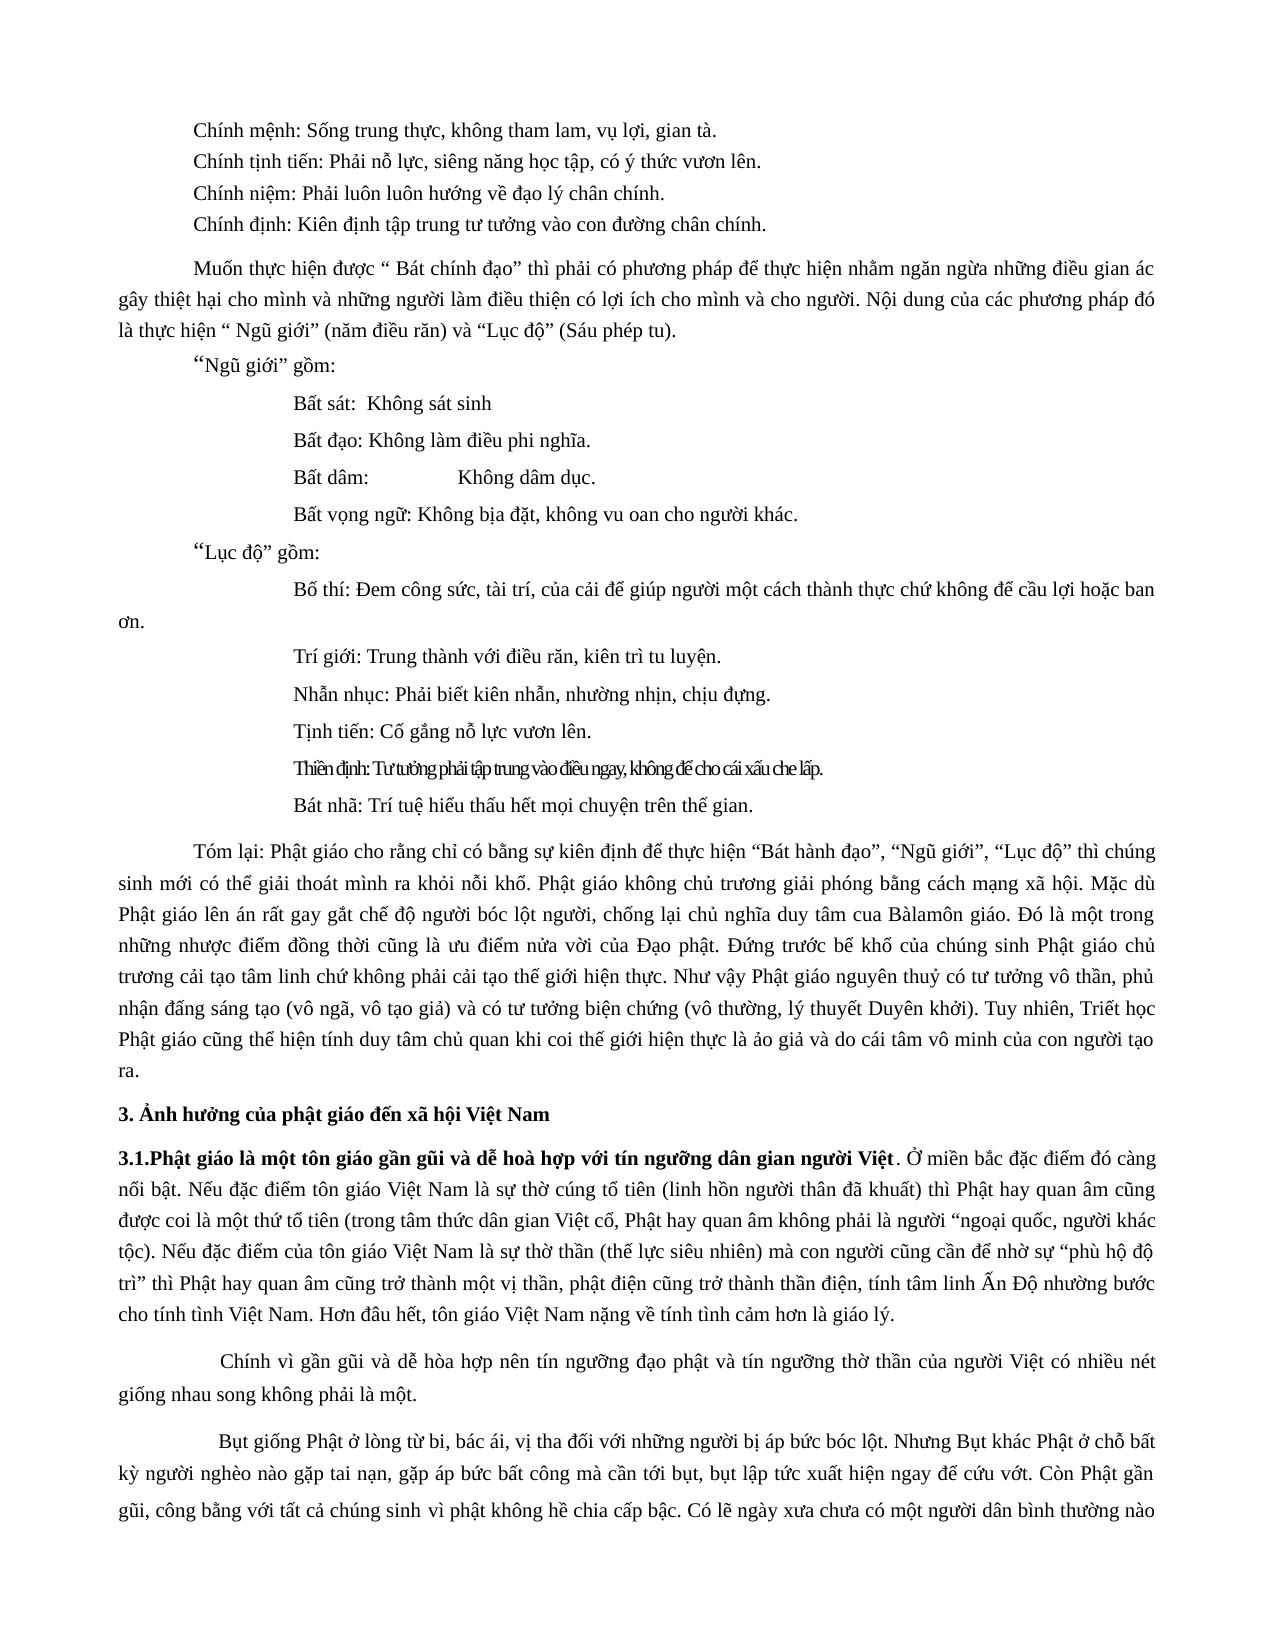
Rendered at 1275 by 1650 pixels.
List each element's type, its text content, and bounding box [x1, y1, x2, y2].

text Chính mệnh: Sống trung thực, không tham lam, vụ lợi, gian tà. [118, 118, 1157, 142]
text Muốn thực hiện được “ Bát chính đạo” thì phải có phương pháp để thực hiện nhằm ngăn ngừa những điều gian ác gây thiệt hại cho mình và những người làm điều thiện có lợi ích cho mình và cho người. Nội dung của các phương pháp đó là thực hiện “ Ngũ giới” (năm điều răn) và “Lục độ” (Sáu phép tu). [118, 256, 1157, 342]
text “Lục độ” gồm: [118, 536, 1157, 564]
text Chính vì gần gũi và dễ hòa hợp nên tín ngưỡng đạo phật và tín ngưỡng thờ thần của người Việt có nhiều nét giống nhau song không phải là một. [118, 1346, 1157, 1406]
text Trí giới: Trung thành với điều răn, kiên trì tu luyện. [118, 640, 1157, 669]
text Bụt giống Phật ở lòng từ bi, bác ái, vị tha đối với những người bị áp bức bóc lột. Nhưng Bụt khác Phật ở chỗ bất kỳ người nghèo nào gặp tai nạn, gặp áp bức bất công mà cần tới bụt, bụt lập tức xuất hiện ngay để cứu vớt. Còn Phật gần gũi, công bằng với tất cả chúng sinh vì phật không hề chia cấp bậc. Có lẽ ngày xưa chưa có một người dân bình thường nào [118, 1425, 1157, 1522]
text Bất sát: Không sát sinh [118, 387, 1157, 415]
text Tóm lại: Phật giáo cho rằng chỉ có bằng sự kiên định để thực hiện “Bát hành đạo”, “Ngũ giới”, “Lục độ” thì chúng sinh mới có thể giải thoát mình ra khỏi nỗi khổ. Phật giáo không chủ trương giải phóng bằng cách mạng xã hội. Mặc dù Phật giáo lên án rất gay gắt chế độ người bóc lột người, chống lại chủ nghĩa duy tâm cua Bàlamôn giáo. Đó là một trong những nhược điểm đồng thời cũng là ưu điểm nửa vời của Đạo phật. Đứng trước bể khổ của chúng sinh Phật giáo chủ trương cải tạo tâm linh chứ không phải cải tạo thế giới hiện thực. Như vậy Phật giáo nguyên thuỷ có tư tưởng vô thần, phủ nhận đấng sáng tạo (vô ngã, vô tạo giả) và có tư tưởng biện chứng (vô thường, lý thuyết Duyên khởi). Tuy nhiên, Triết học Phật giáo cũng thể hiện tính duy tâm chủ quan khi coi thế giới hiện thực là ảo giả và do cái tâm vô minh của con người tạo ra. [118, 839, 1157, 1082]
text Bát nhã: Trí tuệ hiểu thấu hết mọi chuyện trên thế gian. [118, 789, 1157, 818]
text 3.1.Phật giáo là một tôn giáo gần gũi và dễ hoà hợp với tín ngưỡng dân gian người Việt. Ở miền bắc đặc điểm đó càng nổi bật. Nếu đặc điểm tôn giáo Việt Nam là sự thờ cúng tổ tiên (linh hồn người thân đã khuất) thì Phật hay quan âm cũng được coi là một thứ tổ tiên (trong tâm thức dân gian Việt cổ, Phật hay quan âm không phải là người “ngoại quốc, người khác tộc). Nếu đặc điểm của tôn giáo Việt Nam là sự thờ thần (thế lực siêu nhiên) mà con người cũng cần để nhờ sự “phù hộ độ trì” thì Phật hay quan âm cũng trở thành một vị thần, phật điện cũng trở thành thần điện, tính tâm linh Ấn Độ nhường bước cho tính tình Việt Nam. Hơn đâu hết, tôn giáo Việt Nam nặng về tính tình cảm hơn là giáo lý. [118, 1146, 1157, 1326]
text Bất vọng ngữ: Không bịa đặt, không vu oan cho người khác. [118, 498, 1157, 527]
text Chính định: Kiên định tập trung tư tưởng vào con đường chân chính. [118, 212, 1157, 236]
text Nhẫn nhục: Phải biết kiên nhẫn, nhường nhịn, chịu đựng. [118, 678, 1157, 706]
text Chính tịnh tiến: Phải nỗ lực, siêng năng học tập, có ý thức vươn lên. [118, 149, 1157, 173]
text Bố thí: Đem công sức, tài trí, của cải để giúp người một cách thành thực chứ không để cầu lợi hoặc ban ơn. [118, 573, 1157, 633]
text Bất dâm: Không dâm dục. [118, 461, 1157, 490]
text Thiền định: Tư tưởng phải tập trung vào điều ngay, không để cho cái xấu che lấp. [118, 752, 1157, 781]
text 3. Ảnh hưởng của phật giáo đến xã hội Việt Nam [118, 1102, 1157, 1126]
text Bất đạo: Không làm điều phi nghĩa. [118, 424, 1157, 453]
text Tịnh tiến: Cố gắng nỗ lực vươn lên. [118, 715, 1157, 744]
text Chính niệm: Phải luôn luôn hướng về đạo lý chân chính. [118, 181, 1157, 205]
text “Ngũ giới” gồm: [118, 349, 1157, 378]
